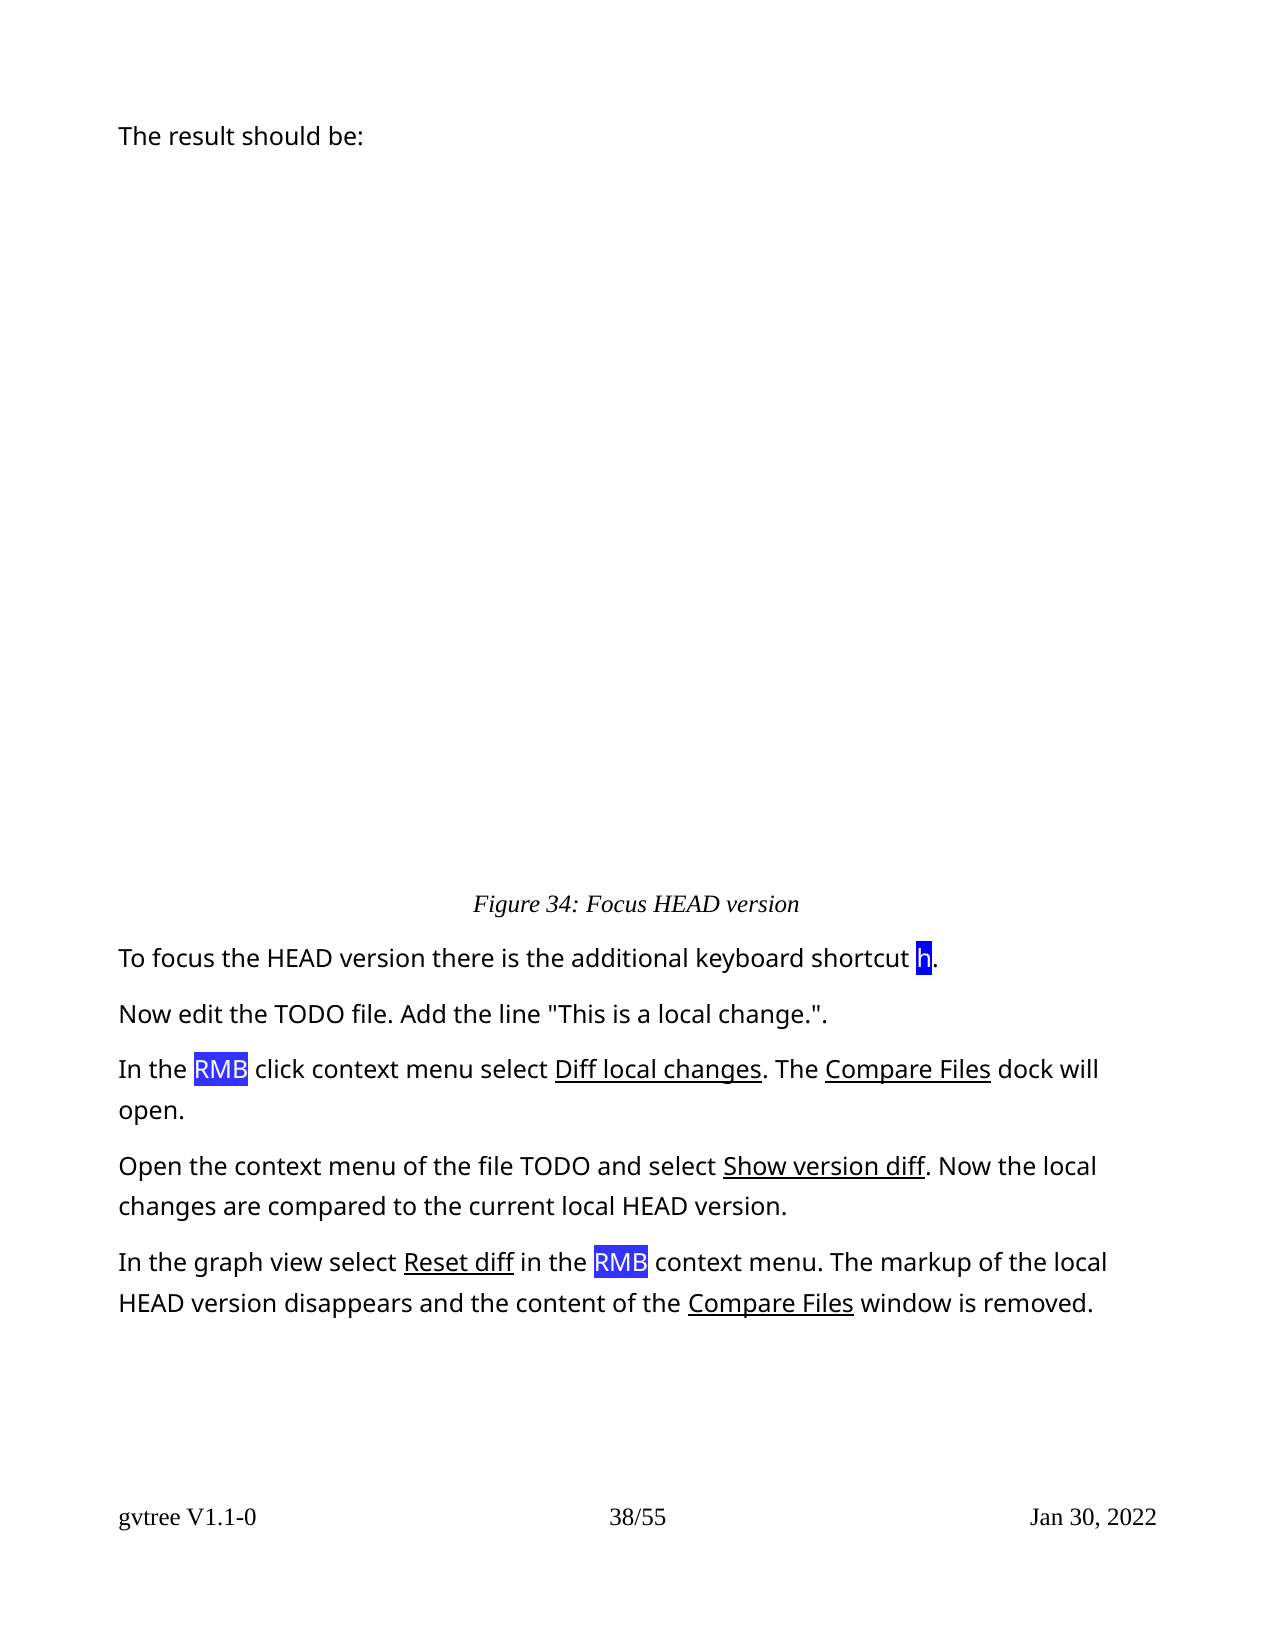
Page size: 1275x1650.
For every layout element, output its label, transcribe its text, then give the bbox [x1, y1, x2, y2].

text In the RMB click context menu select Diff local changes. The Compare Files dock will open. [118, 1052, 1157, 1127]
text Now edit the TODO file. Add the line "This is a local change.". [118, 997, 1157, 1031]
text To focus the HEAD version there is the additional keyboard shortcut h. [118, 918, 1157, 975]
text In the graph view select Reset diff in the RMB context menu. The markup of the local HEAD version disappears and the content of the Compare Files window is removed. [118, 1244, 1157, 1319]
text The result should be: [118, 118, 1157, 152]
text Figure 34: Focus HEAD version [118, 199, 1157, 918]
text [118, 186, 1157, 199]
text Open the context menu of the file TODO and select Show version diff. Now the local changes are compared to the current local HEAD version. [118, 1148, 1157, 1223]
